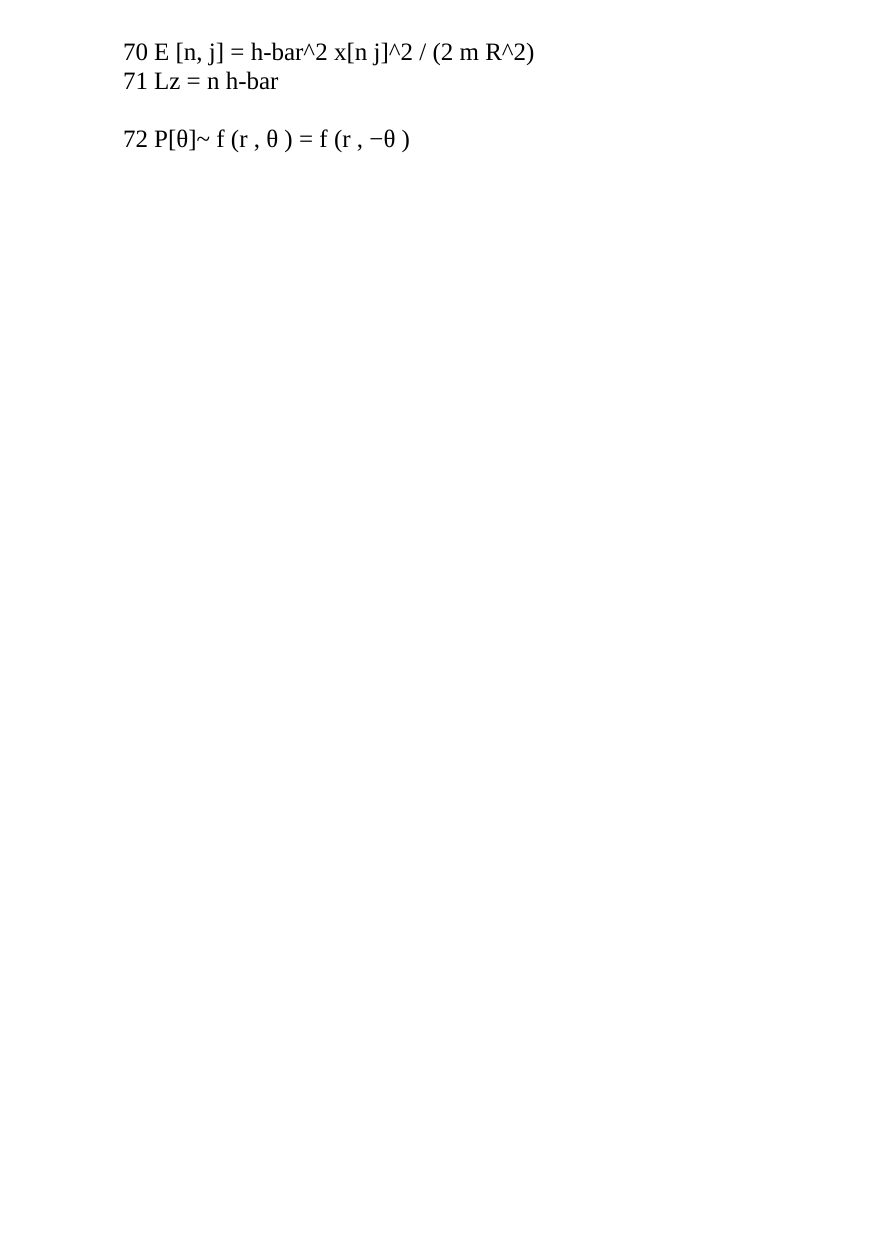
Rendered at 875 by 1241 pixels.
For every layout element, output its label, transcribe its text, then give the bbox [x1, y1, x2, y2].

table_cell [151, 95, 809, 124]
table_cell 71 [106, 66, 151, 95]
table_cell E [n, j] = h-bar^2 x[n j]^2 / (2 m R^2) [151, 38, 809, 66]
table_cell [106, 153, 151, 181]
table_cell 72 [106, 124, 151, 152]
table_cell 70 [106, 38, 151, 66]
table_cell [106, 95, 151, 124]
table_cell Lz = n h-bar [151, 66, 809, 95]
table_cell [151, 153, 809, 181]
table_cell P[θ]~ f (r , θ ) = f (r , −θ ) [151, 124, 809, 152]
